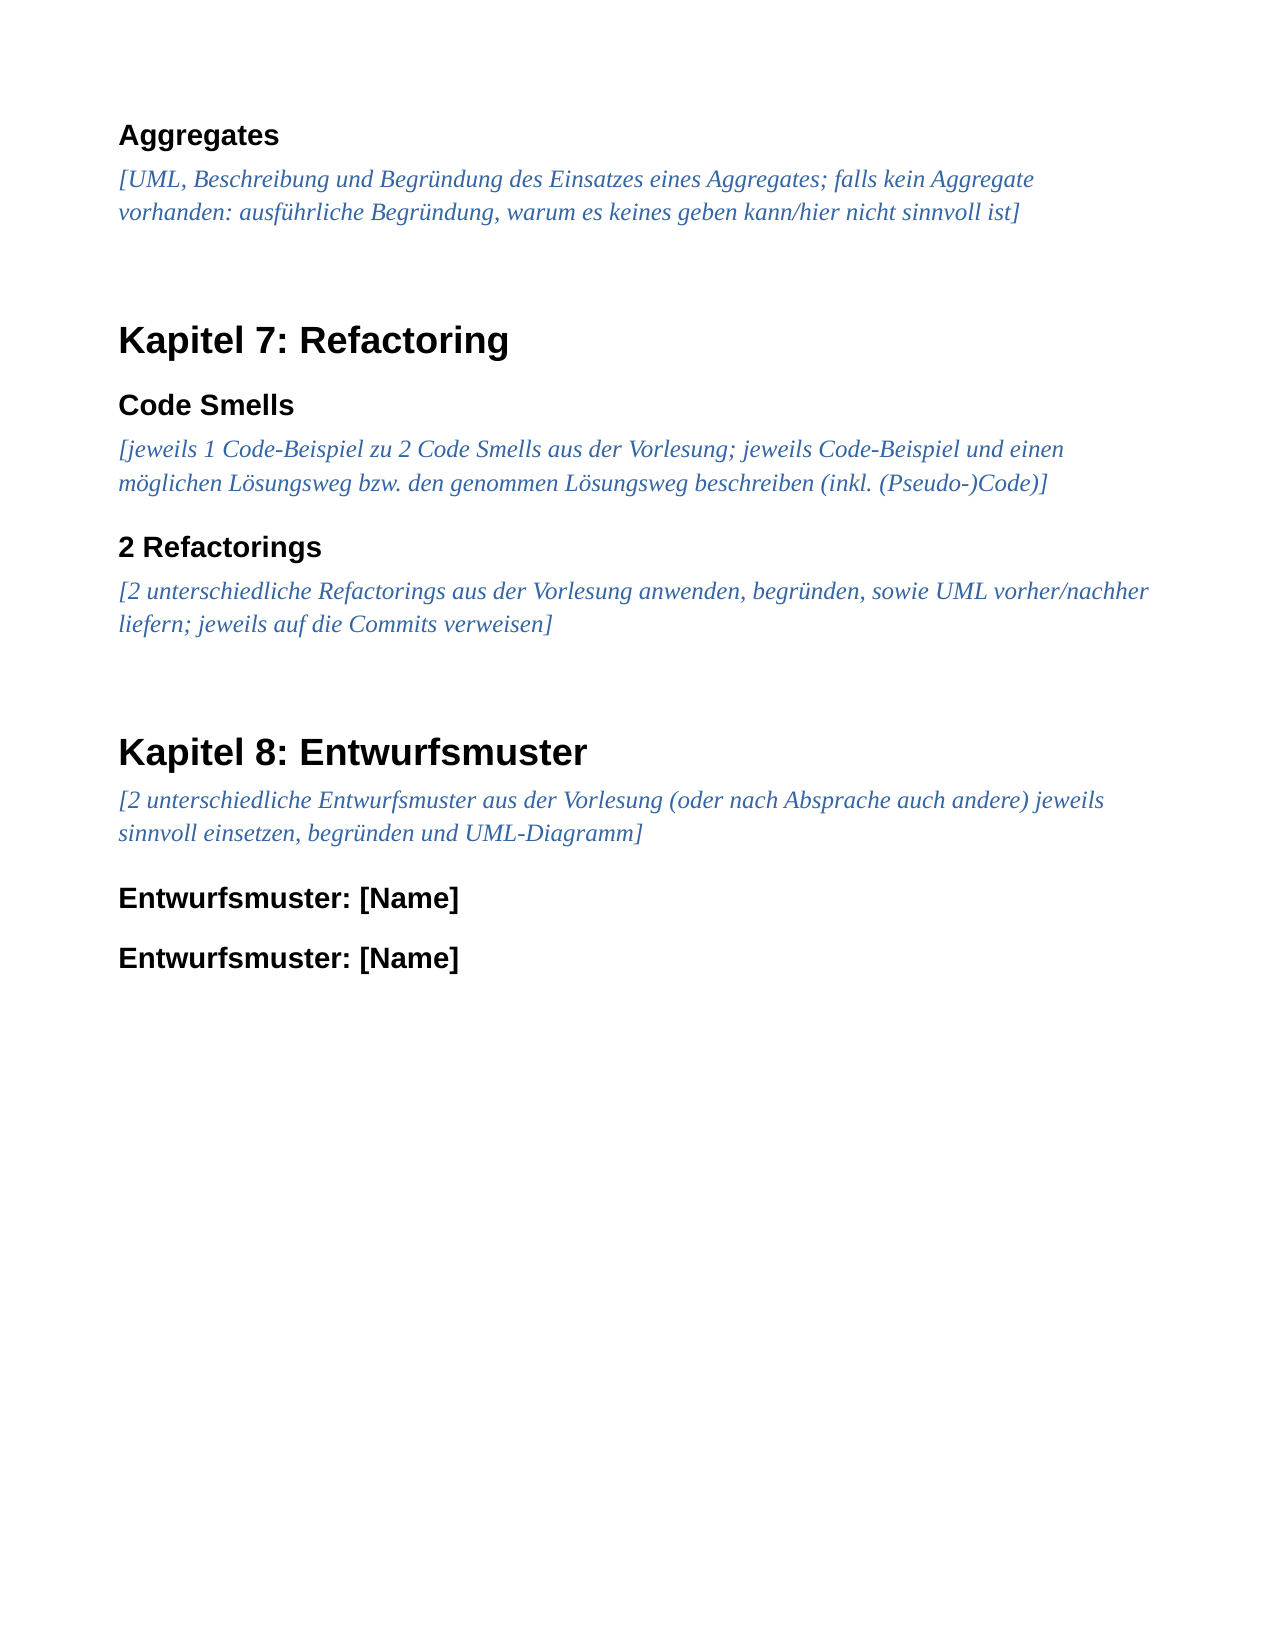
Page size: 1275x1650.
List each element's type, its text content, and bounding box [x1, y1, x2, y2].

subtitle 2 Refactorings [118, 530, 1157, 563]
subtitle Code Smells [118, 388, 1157, 422]
text [jeweils 1 Code-Beispiel zu 2 Code Smells aus der Vorlesung; jeweils Code-Beispiel und einen möglichen Lösungsweg bzw. den genommen Lösungsweg beschreiben (inkl. (Pseudo-)Code)] [118, 434, 1157, 496]
text [2 unterschiedliche Refactorings aus der Vorlesung anwenden, begründen, sowie UML vorher/nachher liefern; jeweils auf die Commits verweisen] [118, 576, 1157, 638]
subtitle Aggregates [118, 118, 1157, 152]
subtitle Kapitel 8: Entwurfsmuster [118, 729, 1157, 773]
subtitle Entwurfsmuster: [Name] [118, 881, 1157, 914]
subtitle Kapitel 7: Refactoring [118, 318, 1157, 361]
text [UML, Beschreibung und Begründung des Einsatzes eines Aggregates; falls kein Aggregate vorhanden: ausführliche Begründung, warum es keines geben kann/hier nicht sinnvoll ist] [118, 164, 1157, 226]
text [2 unterschiedliche Entwurfsmuster aus der Vorlesung (oder nach Absprache auch andere) jeweils sinnvoll einsetzen, begründen und UML-Diagramm] [118, 785, 1157, 847]
subtitle Entwurfsmuster: [Name] [118, 941, 1157, 975]
